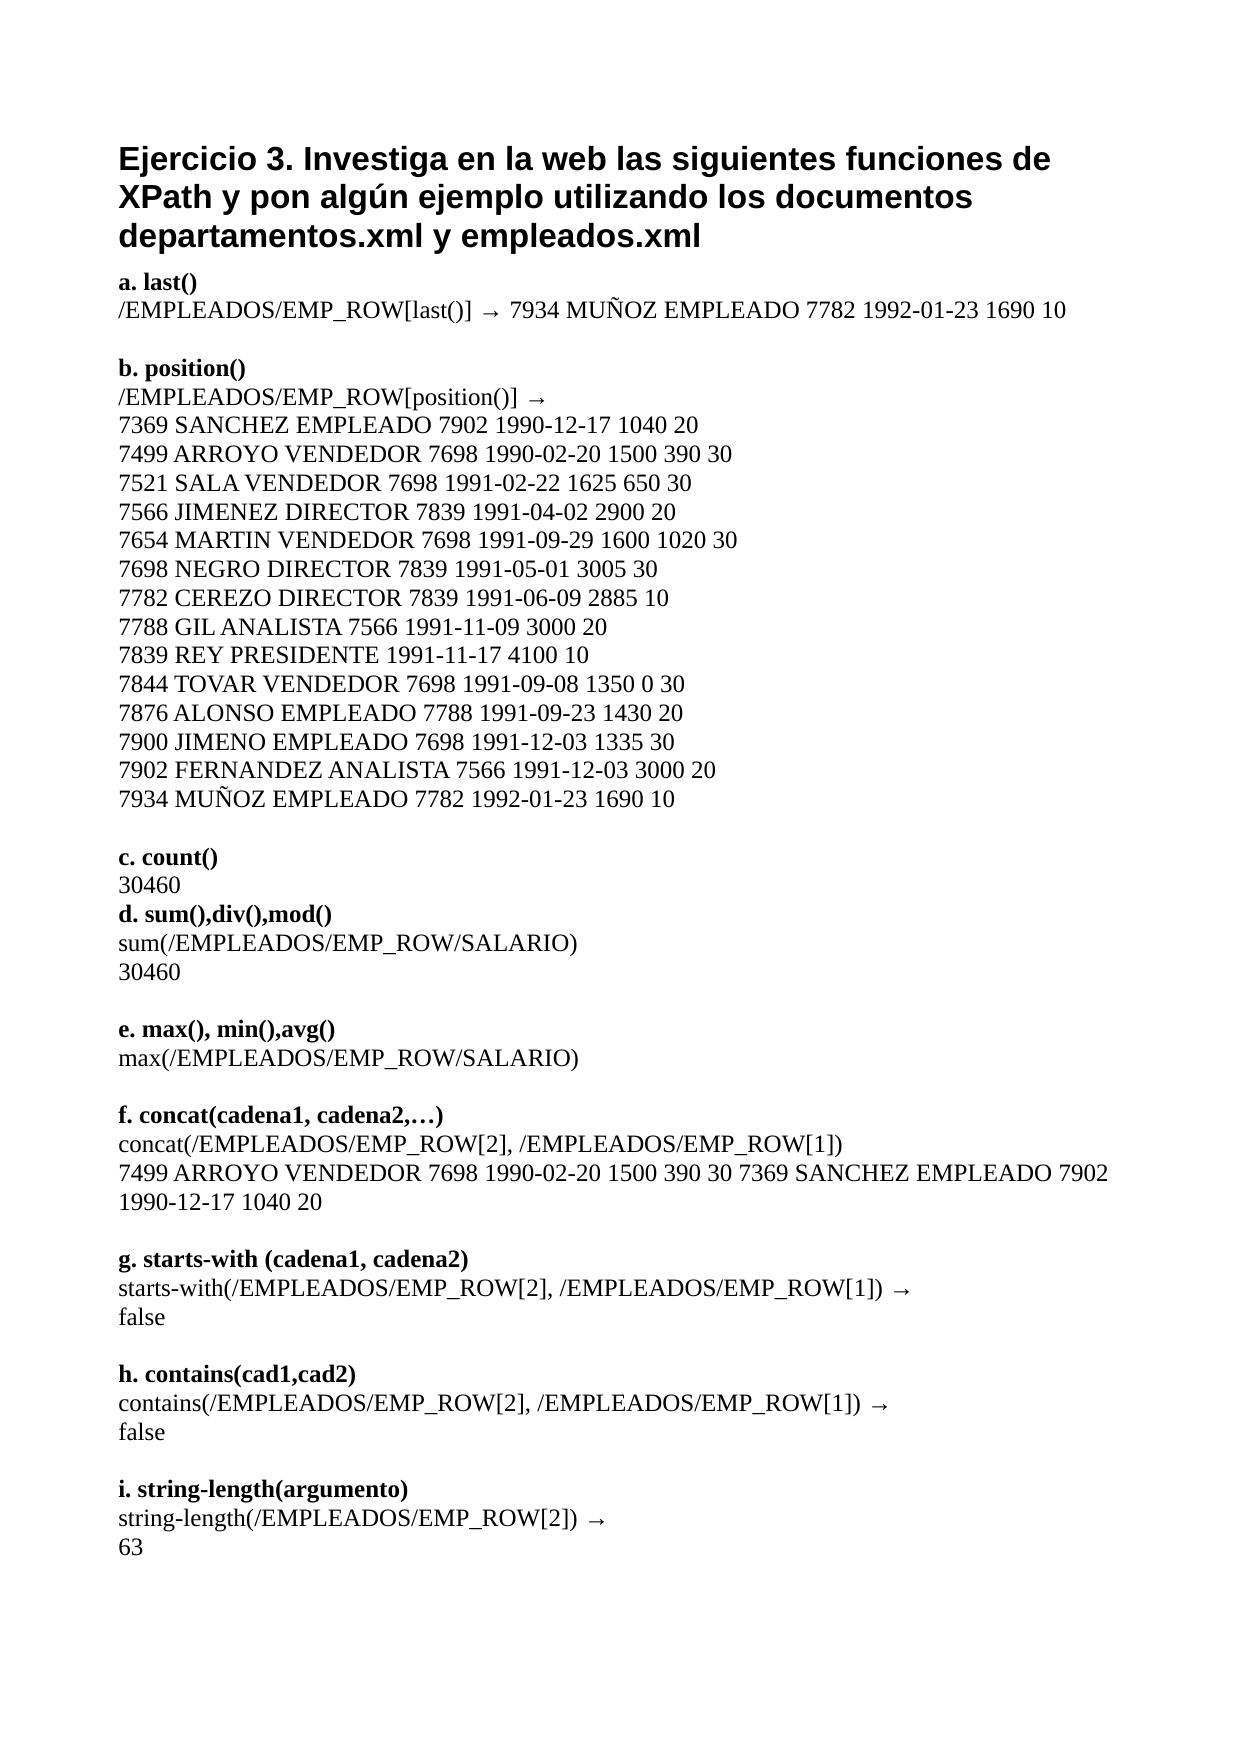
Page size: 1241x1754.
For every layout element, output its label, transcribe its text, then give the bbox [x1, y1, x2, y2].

text e. max(), min(),avg() [118, 1014, 1122, 1043]
text string-length(/EMPLEADOS/EMP_ROW[2]) → [118, 1503, 1122, 1532]
text 30460 [118, 871, 1122, 899]
text a. last() [118, 267, 1122, 296]
text 7876 ALONSO EMPLEADO 7788 1991-09-23 1430 20 [118, 698, 1122, 727]
text 63 [118, 1532, 1122, 1561]
text i. string-length(argumento) [118, 1474, 1122, 1503]
text c. count() [118, 842, 1122, 871]
text starts-with(/EMPLEADOS/EMP_ROW[2], /EMPLEADOS/EMP_ROW[1]) → [118, 1273, 1122, 1302]
subtitle Ejercicio 3. Investiga en la web las siguientes funciones de XPath y pon algún ejemplo utilizando los documentos departamentos.xml y empleados.xml [118, 139, 1122, 254]
text concat(/EMPLEADOS/EMP_ROW[2], /EMPLEADOS/EMP_ROW[1]) [118, 1129, 1122, 1158]
text 7369 SANCHEZ EMPLEADO 7902 1990-12-17 1040 20 [118, 411, 1122, 439]
text 7900 JIMENO EMPLEADO 7698 1991-12-03 1335 30 [118, 727, 1122, 756]
text 7499 ARROYO VENDEDOR 7698 1990-02-20 1500 390 30 [118, 439, 1122, 468]
text 7654 MARTIN VENDEDOR 7698 1991-09-29 1600 1020 30 [118, 526, 1122, 554]
text 30460 [118, 957, 1122, 986]
text false [118, 1417, 1122, 1446]
text false [118, 1302, 1122, 1331]
text 7566 JIMENEZ DIRECTOR 7839 1991-04-02 2900 20 [118, 497, 1122, 526]
text 7788 GIL ANALISTA 7566 1991-11-09 3000 20 [118, 612, 1122, 641]
text d. sum(),div(),mod() [118, 899, 1122, 928]
text 7934 MUÑOZ EMPLEADO 7782 1992-01-23 1690 10 [118, 784, 1122, 813]
text 7521 SALA VENDEDOR 7698 1991-02-22 1625 650 30 [118, 468, 1122, 497]
text b. position() [118, 353, 1122, 382]
text /EMPLEADOS/EMP_ROW[last()] → 7934 MUÑOZ EMPLEADO 7782 1992-01-23 1690 10 [118, 296, 1122, 324]
text sum(/EMPLEADOS/EMP_ROW/SALARIO) [118, 928, 1122, 957]
text 7782 CEREZO DIRECTOR 7839 1991-06-09 2885 10 [118, 583, 1122, 612]
text 7844 TOVAR VENDEDOR 7698 1991-09-08 1350 0 30 [118, 669, 1122, 698]
text max(/EMPLEADOS/EMP_ROW/SALARIO) [118, 1043, 1122, 1072]
text 7839 REY PRESIDENTE 1991-11-17 4100 10 [118, 641, 1122, 669]
text 7698 NEGRO DIRECTOR 7839 1991-05-01 3005 30 [118, 554, 1122, 583]
text 7902 FERNANDEZ ANALISTA 7566 1991-12-03 3000 20 [118, 756, 1122, 784]
text h. contains(cad1,cad2) [118, 1359, 1122, 1388]
text g. starts-with (cadena1, cadena2) [118, 1244, 1122, 1273]
text f. concat(cadena1, cadena2,…) [118, 1101, 1122, 1129]
text /EMPLEADOS/EMP_ROW[position()] → [118, 382, 1122, 411]
text 7499 ARROYO VENDEDOR 7698 1990-02-20 1500 390 30 7369 SANCHEZ EMPLEADO 7902 1990-12-17 1040 20 [118, 1158, 1122, 1216]
text contains(/EMPLEADOS/EMP_ROW[2], /EMPLEADOS/EMP_ROW[1]) → [118, 1388, 1122, 1417]
